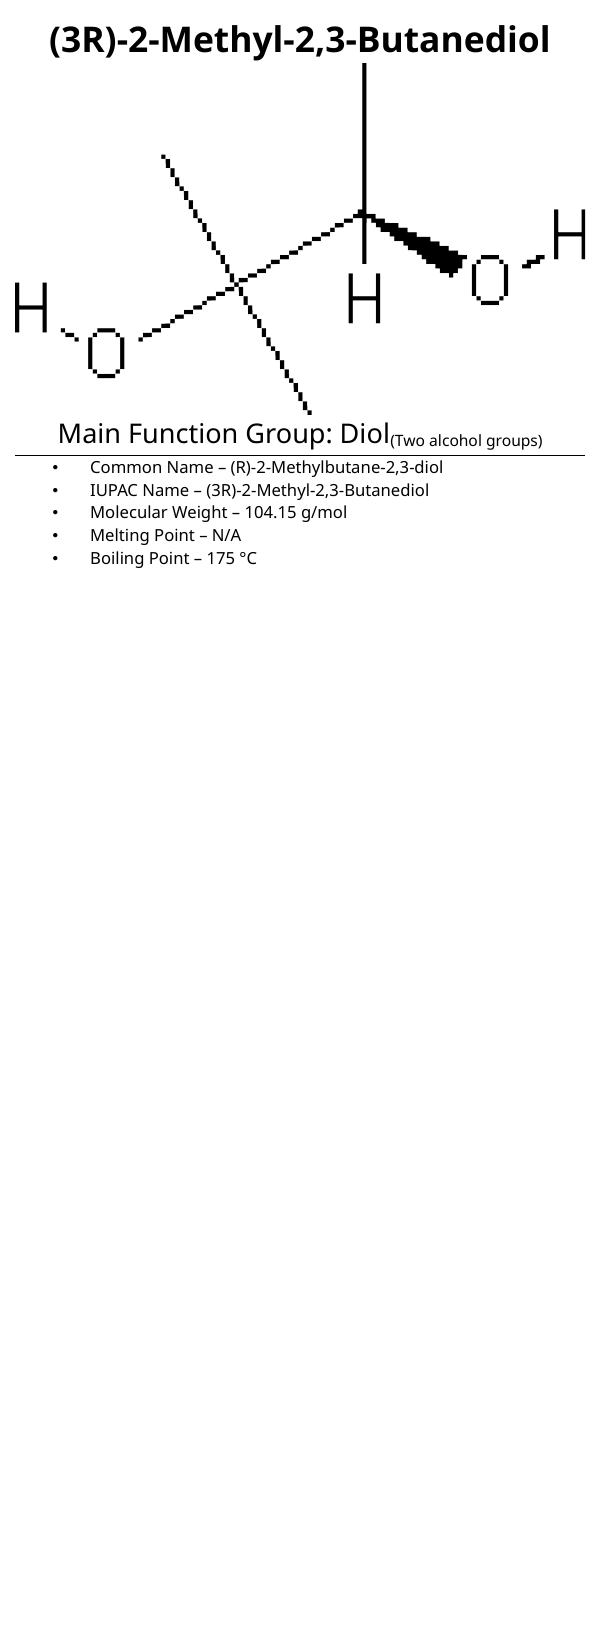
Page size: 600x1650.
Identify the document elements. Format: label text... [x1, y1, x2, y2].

list Boiling Point – 175 °C [52, 546, 585, 569]
list Molecular Weight – 104.15 g/mol [52, 501, 585, 524]
picture [15, 63, 586, 415]
list Melting Point – N/A [52, 524, 585, 546]
text Main Function Group: Diol(Two alcohol groups) [15, 415, 585, 455]
list Common Name – (R)-2-Methylbutane-2,3-diol [52, 456, 585, 478]
list IUPAC Name – (3R)-2-Methyl-2,3-Butanediol [52, 478, 585, 501]
text (3R)-2-Methyl-2,3-Butanediol [15, 15, 585, 63]
